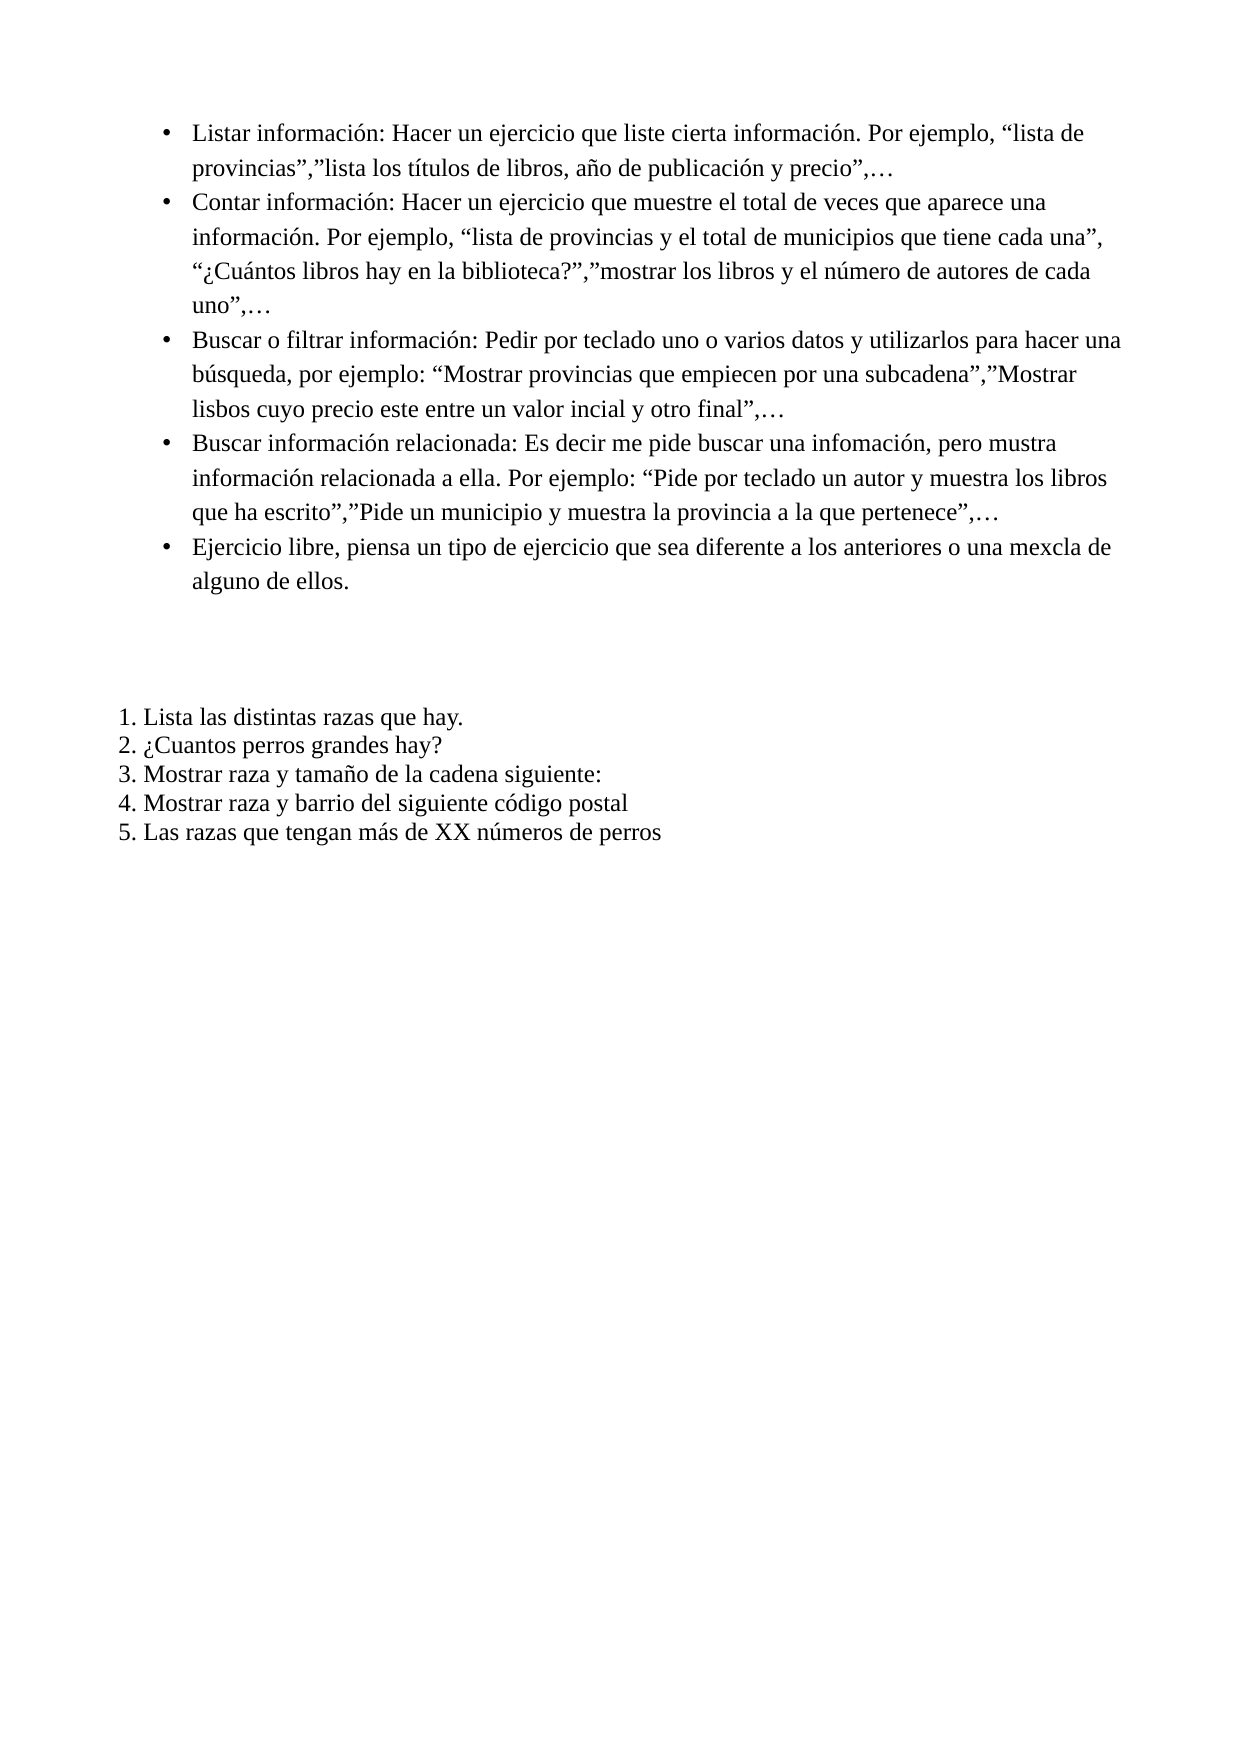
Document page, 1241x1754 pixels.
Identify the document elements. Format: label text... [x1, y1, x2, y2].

text 1. Lista las distintas razas que hay. [118, 702, 1122, 730]
text 2. ¿Cuantos perros grandes hay? [118, 730, 1122, 759]
text 4. Mostrar raza y barrio del siguiente código postal [118, 788, 1122, 817]
list Buscar o filtrar información: Pedir por teclado uno o varios datos y utilizarlos para hacer una búsqueda, por ejemplo: “Mostrar provincias que empiecen por una subcadena”,”Mostrar lisbos cuyo precio este entre un valor incial y otro final”,… [162, 325, 1122, 423]
list Contar información: Hacer un ejercicio que muestre el total de veces que aparece una información. Por ejemplo, “lista de provincias y el total de municipios que tiene cada una”, “¿Cuántos libros hay en la biblioteca?”,”mostrar los libros y el número de autores de cada uno”,… [162, 187, 1122, 319]
list Listar información: Hacer un ejercicio que liste cierta información. Por ejemplo, “lista de provincias”,”lista los títulos de libros, año de publicación y precio”,… [162, 118, 1122, 181]
text 3. Mostrar raza y tamaño de la cadena siguiente: [118, 759, 1122, 788]
text 5. Las razas que tengan más de XX números de perros [118, 817, 1122, 845]
list Buscar información relacionada: Es decir me pide buscar una infomación, pero mustra información relacionada a ella. Por ejemplo: “Pide por teclado un autor y muestra los libros que ha escrito”,”Pide un municipio y muestra la provincia a la que pertenece”,… [162, 428, 1122, 526]
list Ejercicio libre, piensa un tipo de ejercicio que sea diferente a los anteriores o una mexcla de alguno de ellos. [162, 532, 1122, 595]
